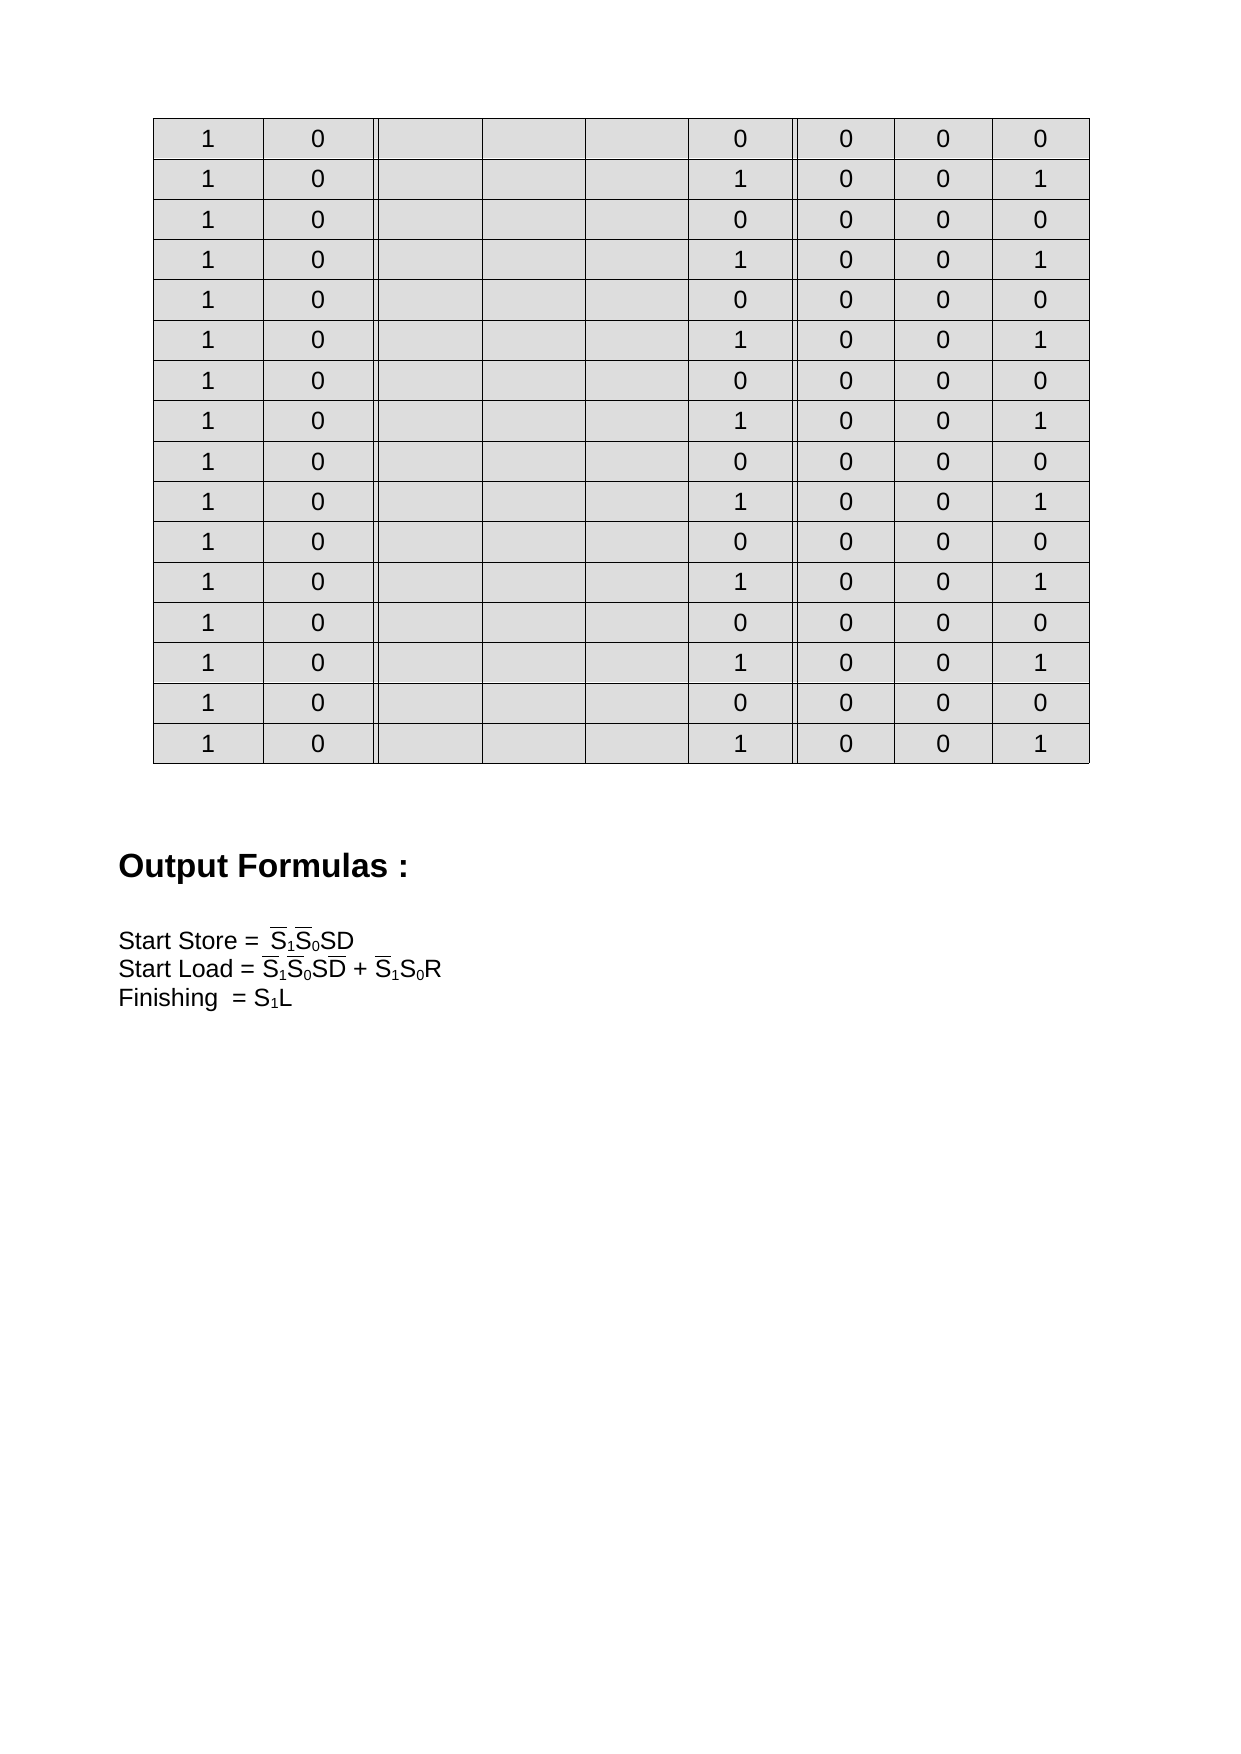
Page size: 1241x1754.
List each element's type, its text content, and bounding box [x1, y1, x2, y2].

table_cell 0 [689, 119, 792, 158]
table_cell 1 [154, 482, 263, 521]
table_cell [586, 684, 688, 723]
table_cell 0 [895, 643, 992, 682]
table_cell [483, 361, 585, 400]
table_cell [379, 401, 482, 441]
table_cell [793, 684, 797, 723]
table_cell [483, 522, 585, 562]
table_cell [379, 643, 482, 682]
table_cell 0 [689, 684, 792, 723]
table_cell [793, 482, 797, 521]
table_cell 1 [154, 684, 263, 723]
table_cell [586, 401, 688, 441]
table_cell [586, 240, 688, 279]
table_cell [586, 321, 688, 360]
table_cell 0 [264, 361, 373, 400]
table_cell [483, 321, 585, 360]
table_cell [793, 603, 797, 642]
table_cell [793, 240, 797, 279]
table_cell 0 [993, 603, 1089, 642]
table_cell [483, 724, 585, 763]
table_cell [483, 603, 585, 642]
table_cell 0 [993, 200, 1089, 239]
table_cell 1 [154, 119, 263, 158]
table_cell 0 [993, 684, 1089, 723]
table_cell [374, 442, 378, 481]
table_cell 1 [154, 724, 263, 763]
table_cell 0 [264, 280, 373, 320]
table_cell [374, 643, 378, 682]
table_cell 0 [689, 361, 792, 400]
table_cell 1 [154, 603, 263, 642]
table_cell [379, 442, 482, 481]
table_cell 0 [895, 603, 992, 642]
table_cell [379, 684, 482, 723]
table_cell 0 [993, 119, 1089, 158]
table_cell 0 [895, 563, 992, 602]
table_cell 0 [264, 684, 373, 723]
table_cell 0 [895, 724, 992, 763]
table_cell 0 [798, 321, 894, 360]
table_cell 0 [895, 482, 992, 521]
table_cell [379, 522, 482, 562]
table_cell [379, 280, 482, 320]
table_cell [483, 119, 585, 158]
table_cell 0 [798, 603, 894, 642]
table_cell [374, 321, 378, 360]
table_cell 1 [154, 401, 263, 441]
table_cell 1 [154, 442, 263, 481]
table_cell 1 [154, 361, 263, 400]
table_cell [483, 200, 585, 239]
table_cell 0 [798, 119, 894, 158]
text Start Load = S1S0SD + S1S0R [118, 954, 1122, 983]
table_cell [483, 401, 585, 441]
table_cell 0 [798, 724, 894, 763]
table_cell 0 [798, 684, 894, 723]
table_cell 0 [689, 280, 792, 320]
table_cell [586, 603, 688, 642]
table_cell 1 [993, 160, 1089, 199]
table_cell [793, 563, 797, 602]
table_cell 1 [993, 321, 1089, 360]
table_cell 0 [264, 240, 373, 279]
table_cell [483, 563, 585, 602]
table_cell [379, 361, 482, 400]
table_cell 1 [689, 401, 792, 441]
table_cell 0 [264, 643, 373, 682]
table_cell [374, 724, 378, 763]
table_cell 0 [993, 442, 1089, 481]
table_cell 1 [689, 724, 792, 763]
table_cell [483, 280, 585, 320]
table_cell 0 [993, 280, 1089, 320]
table_cell 1 [154, 522, 263, 562]
table_cell 0 [264, 401, 373, 441]
table_cell [586, 563, 688, 602]
table_cell [793, 643, 797, 682]
table_cell 0 [798, 643, 894, 682]
table_cell 1 [993, 643, 1089, 682]
table_cell 1 [154, 240, 263, 279]
table_cell [374, 200, 378, 239]
table_cell 1 [689, 643, 792, 682]
table_cell 0 [993, 361, 1089, 400]
table_cell [586, 160, 688, 199]
table_cell 0 [895, 442, 992, 481]
table_cell 0 [264, 482, 373, 521]
table_cell 1 [154, 160, 263, 199]
table_cell 0 [993, 522, 1089, 562]
table_cell [379, 200, 482, 239]
table_cell [586, 442, 688, 481]
table_cell 1 [993, 482, 1089, 521]
table_cell 0 [264, 160, 373, 199]
table_cell [374, 160, 378, 199]
table_cell 0 [798, 563, 894, 602]
table_cell [586, 643, 688, 682]
table_cell [483, 160, 585, 199]
table_cell [483, 482, 585, 521]
text Finishing = S1L [118, 983, 1122, 1012]
table_cell 1 [154, 200, 263, 239]
table_cell 1 [689, 482, 792, 521]
table_cell 0 [895, 240, 992, 279]
table_cell 1 [154, 280, 263, 320]
table_cell [379, 119, 482, 158]
table_cell [379, 724, 482, 763]
table_cell [374, 401, 378, 441]
table_cell 1 [993, 401, 1089, 441]
table_cell 0 [895, 522, 992, 562]
table_cell 0 [264, 563, 373, 602]
table_cell [586, 280, 688, 320]
table_cell 0 [895, 200, 992, 239]
table_cell [483, 684, 585, 723]
table_cell [793, 442, 797, 481]
table_cell [379, 603, 482, 642]
table_cell 0 [895, 321, 992, 360]
table_cell [379, 240, 482, 279]
subtitle Output Formulas : [118, 846, 1122, 884]
table_cell 1 [689, 563, 792, 602]
table_cell 0 [264, 119, 373, 158]
table_cell [793, 361, 797, 400]
table_cell [793, 321, 797, 360]
table_cell [483, 240, 585, 279]
table_cell 1 [993, 240, 1089, 279]
table_cell 0 [264, 724, 373, 763]
table_cell [379, 482, 482, 521]
table_cell [374, 482, 378, 521]
table_cell 0 [689, 442, 792, 481]
table_cell [374, 280, 378, 320]
table_cell 1 [993, 563, 1089, 602]
table_cell [374, 119, 378, 158]
table_cell 0 [264, 321, 373, 360]
table_cell 0 [895, 119, 992, 158]
table_cell 0 [689, 522, 792, 562]
table_cell [793, 200, 797, 239]
table_cell 1 [993, 724, 1089, 763]
table_cell [793, 401, 797, 441]
table_cell [586, 482, 688, 521]
table_cell [374, 684, 378, 723]
table_cell 0 [264, 200, 373, 239]
table_cell 1 [154, 643, 263, 682]
table_cell 0 [798, 401, 894, 441]
text Start Store = S1S0SD [118, 926, 1122, 954]
table_cell [793, 522, 797, 562]
table_cell [374, 361, 378, 400]
table_cell [374, 522, 378, 562]
table_cell [379, 160, 482, 199]
table_cell [793, 119, 797, 158]
table_cell [379, 563, 482, 602]
table_cell 1 [154, 321, 263, 360]
table_cell 0 [895, 684, 992, 723]
table_cell [374, 603, 378, 642]
table_cell 0 [798, 361, 894, 400]
table_cell 0 [689, 603, 792, 642]
table_cell 0 [798, 280, 894, 320]
table_cell 1 [689, 321, 792, 360]
table_cell 0 [895, 160, 992, 199]
table_cell 0 [895, 361, 992, 400]
table_cell 0 [798, 482, 894, 521]
table_cell [586, 119, 688, 158]
table_cell [374, 240, 378, 279]
table_cell 0 [798, 522, 894, 562]
table_cell 0 [264, 522, 373, 562]
table_cell 0 [798, 442, 894, 481]
table_cell 0 [798, 240, 894, 279]
table_cell [793, 280, 797, 320]
table_cell [793, 724, 797, 763]
table_cell 1 [689, 240, 792, 279]
table_cell [483, 643, 585, 682]
table_cell 1 [689, 160, 792, 199]
table_cell 0 [895, 401, 992, 441]
table_cell 1 [154, 563, 263, 602]
table_cell 0 [689, 200, 792, 239]
table_cell [586, 200, 688, 239]
table_cell 0 [798, 200, 894, 239]
table_cell [793, 160, 797, 199]
table_cell 0 [264, 603, 373, 642]
table_cell [586, 361, 688, 400]
table_cell [586, 522, 688, 562]
table_cell 0 [264, 442, 373, 481]
table_cell [374, 563, 378, 602]
table_cell [379, 321, 482, 360]
table_cell [586, 724, 688, 763]
table_cell 0 [798, 160, 894, 199]
table_cell [483, 442, 585, 481]
table_cell 0 [895, 280, 992, 320]
